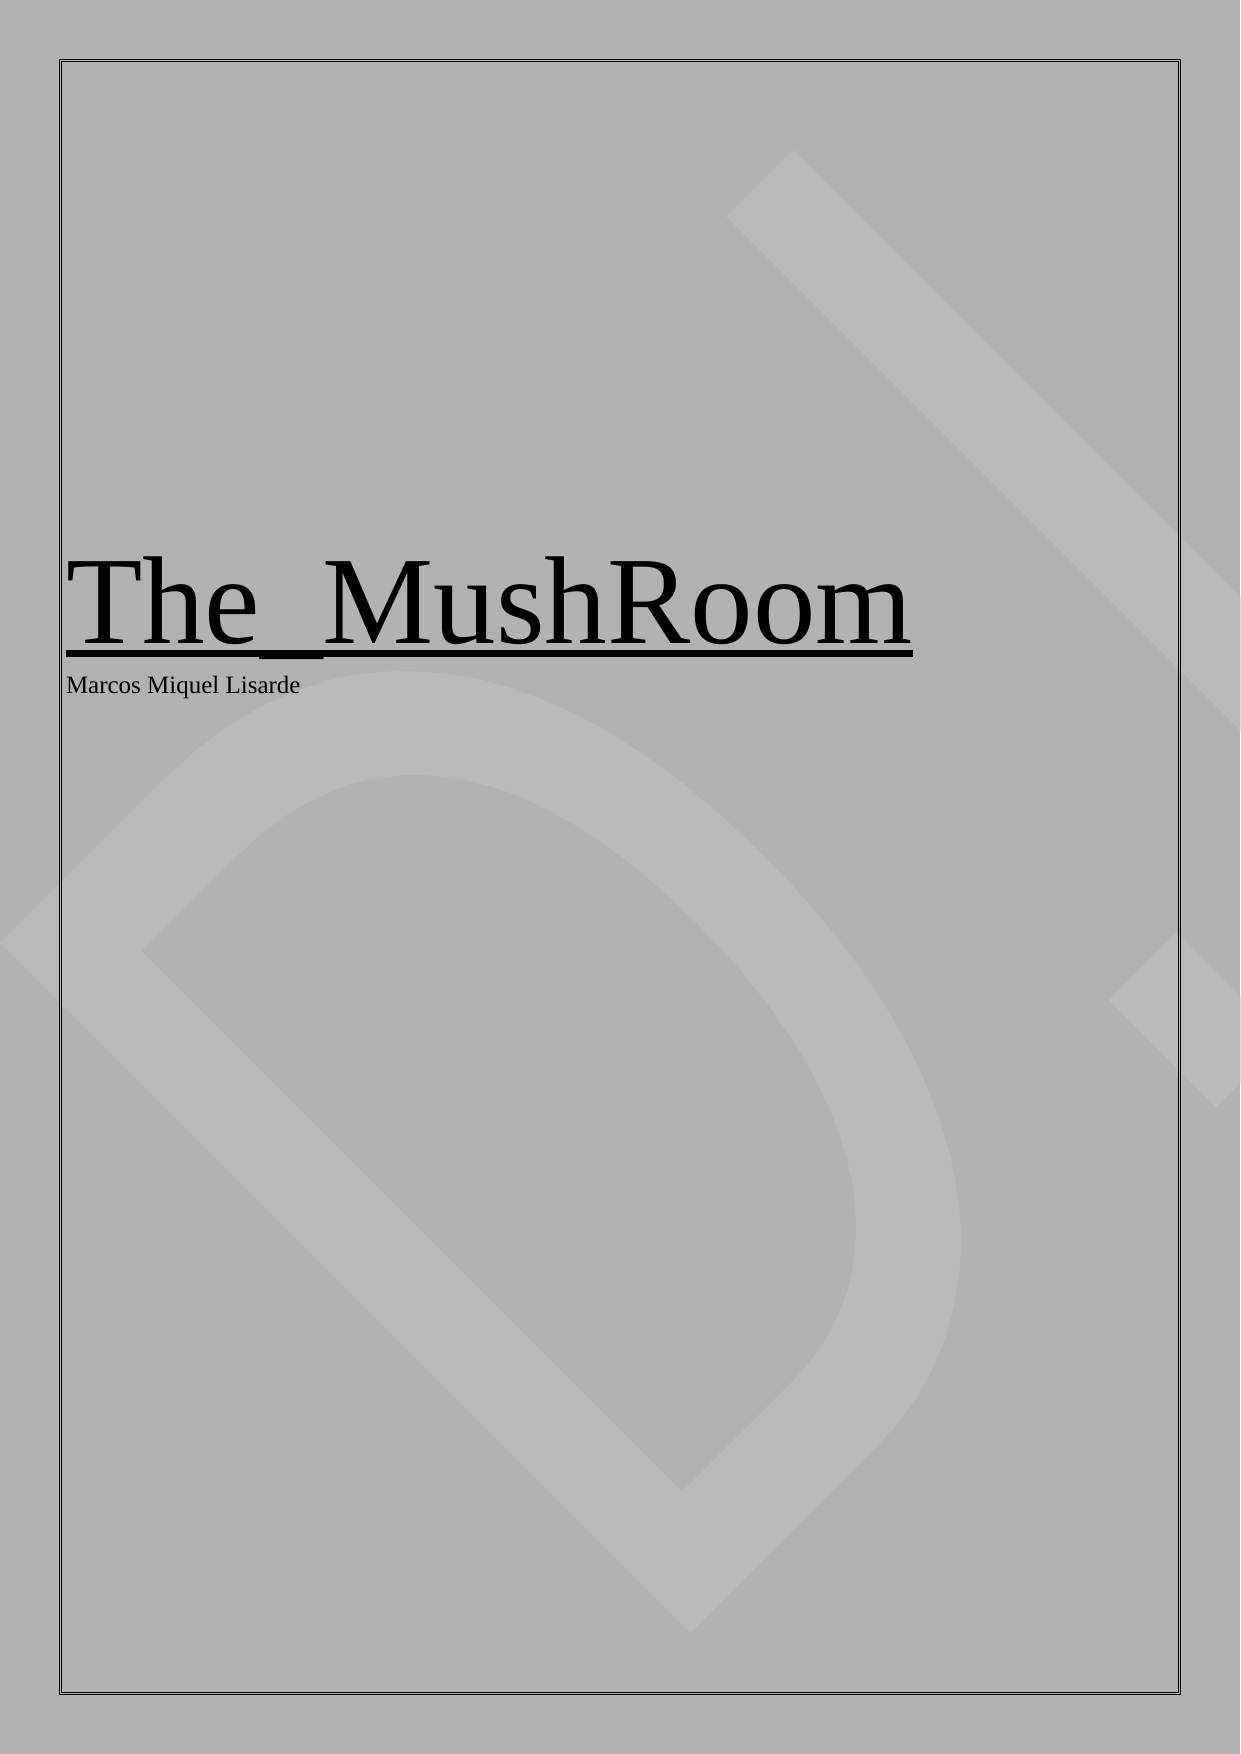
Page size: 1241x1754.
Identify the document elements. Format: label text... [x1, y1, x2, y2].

text Marcos Miquel Lisarde [66, 670, 1174, 699]
text The_MushRoom [66, 526, 1174, 670]
